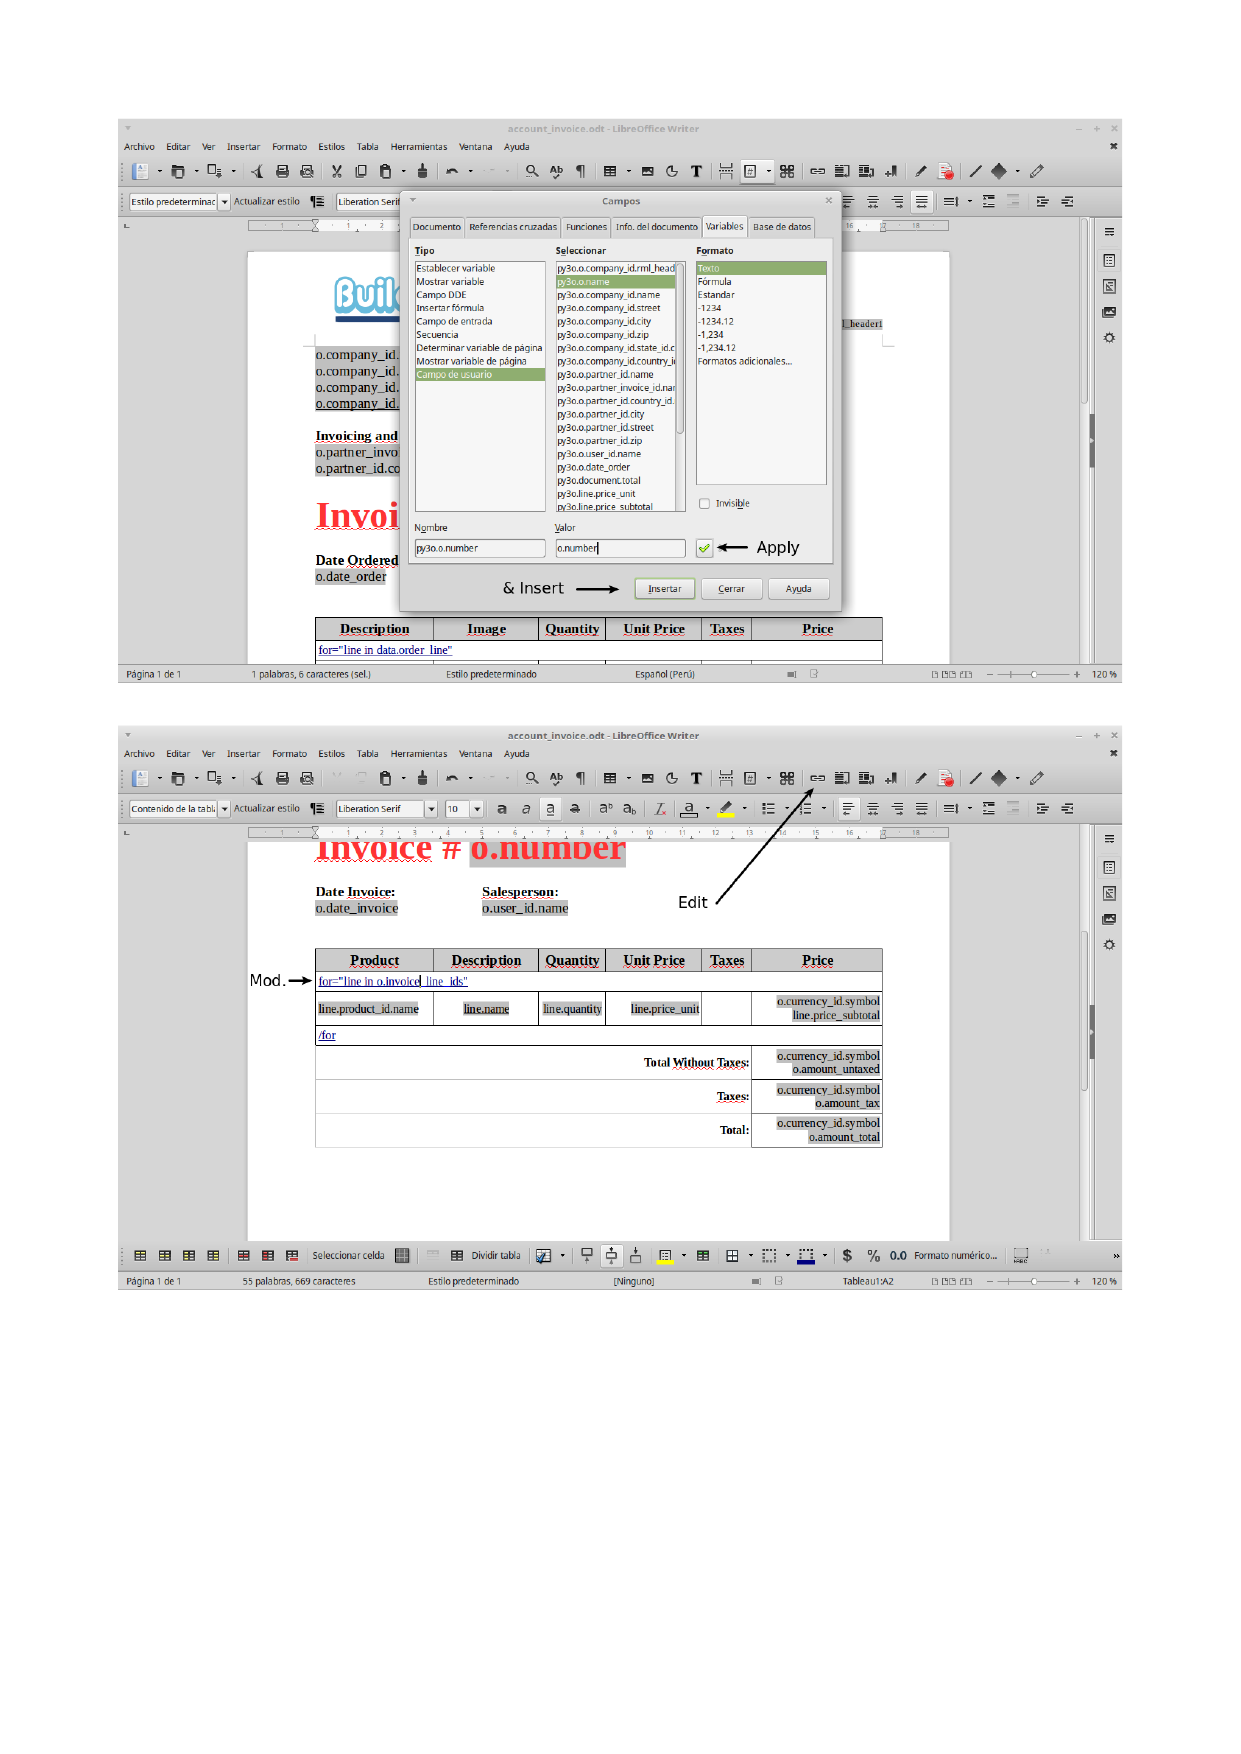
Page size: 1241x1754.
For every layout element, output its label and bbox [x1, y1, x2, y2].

picture [118, 118, 1123, 683]
picture [118, 725, 1123, 1290]
